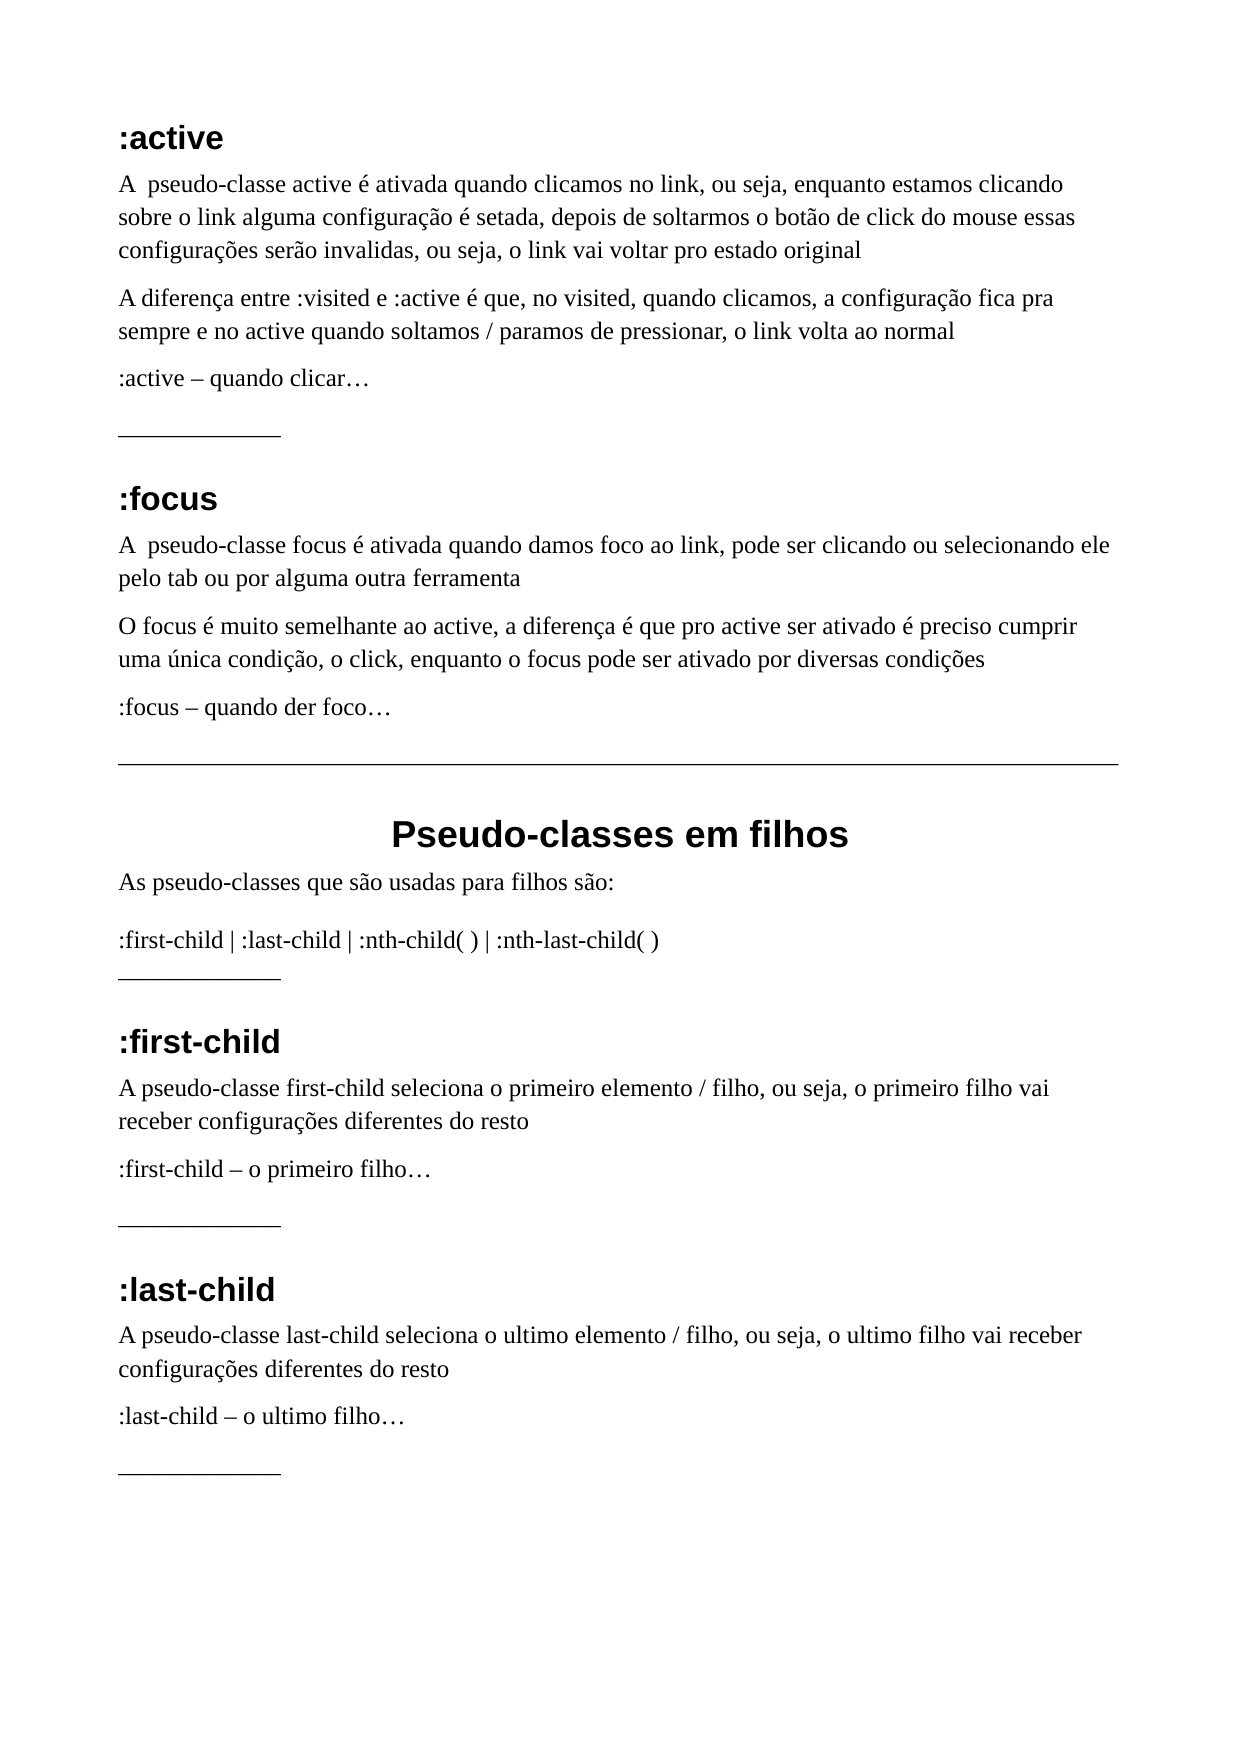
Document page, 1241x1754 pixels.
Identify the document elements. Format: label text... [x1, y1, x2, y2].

subtitle :active [118, 118, 1122, 157]
text :last-child – o ultimo filho… [118, 1401, 1122, 1430]
text _____________ [118, 1201, 1122, 1230]
text :first-child | :last-child | :nth-child( ) | :nth-last-child( ) [118, 925, 1122, 954]
text ________________________________________________________________________________ [118, 739, 1122, 768]
text A pseudo-classe last-child seleciona o ultimo elemento / filho, ou seja, o ultimo filho vai receber configurações diferentes do resto [118, 1321, 1122, 1382]
text _____________ [118, 411, 1122, 440]
text O focus é muito semelhante ao active, a diferença é que pro active ser ativado é preciso cumprir uma única condição, o click, enquanto o focus pode ser ativado por diversas condições [118, 611, 1122, 673]
text :first-child – o primeiro filho… [118, 1154, 1122, 1182]
text A diferença entre :visited e :active é que, no visited, quando clicamos, a configuração fica pra sempre e no active quando soltamos / paramos de pressionar, o link volta ao normal [118, 283, 1122, 344]
text :focus – quando der foco… [118, 692, 1122, 720]
subtitle :focus [118, 479, 1122, 518]
subtitle :first-child [118, 1022, 1122, 1061]
text A pseudo-classe focus é ativada quando damos foco ao link, pode ser clicando ou selecionando ele pelo tab ou por alguma outra ferramenta [118, 530, 1122, 592]
text _____________ [118, 954, 1122, 982]
text _____________ [118, 1449, 1122, 1478]
text A pseudo-classe active é ativada quando clicamos no link, ou seja, enquanto estamos clicando sobre o link alguma configuração é setada, depois de soltarmos o botão de click do mouse essas configurações serão invalidas, ou seja, o link vai voltar pro estado original [118, 169, 1122, 264]
text :active – quando clicar… [118, 363, 1122, 392]
text A pseudo-classe first-child seleciona o primeiro elemento / filho, ou seja, o primeiro filho vai receber configurações diferentes do resto [118, 1073, 1122, 1135]
subtitle :last-child [118, 1270, 1122, 1308]
subtitle Pseudo-classes em filhos [118, 812, 1122, 855]
text As pseudo-classes que são usadas para filhos são: [118, 867, 1122, 896]
